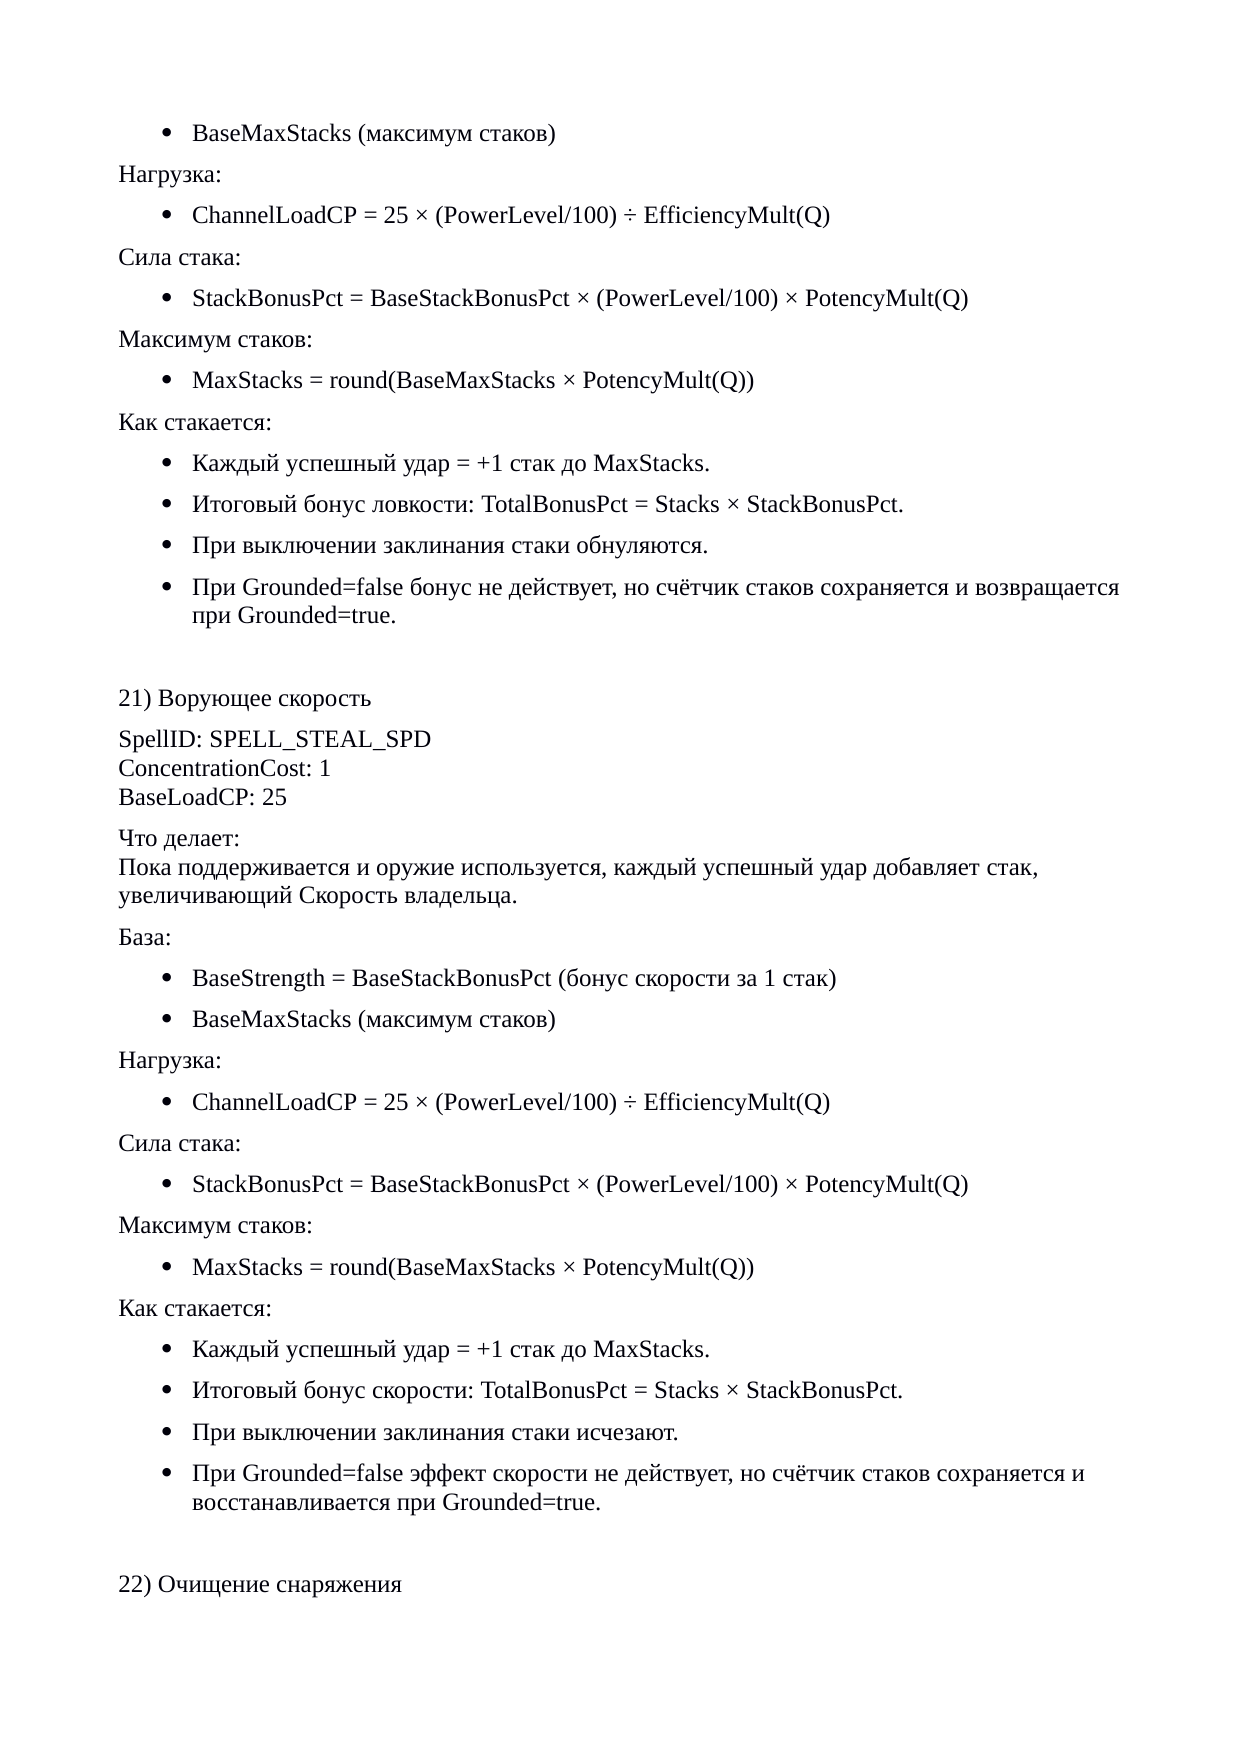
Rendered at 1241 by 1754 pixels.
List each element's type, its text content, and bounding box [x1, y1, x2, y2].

text Нагрузка: [118, 1046, 1122, 1074]
text Максимум стаков: [118, 324, 1122, 353]
list Каждый успешный удар = +1 стак до MaxStacks. [162, 1334, 1122, 1363]
text Как стакается: [118, 407, 1122, 436]
text SpellID: SPELL_STEAL_SPD ConcentrationCost: 1 BaseLoadCP: 25 [118, 724, 1122, 811]
text Сила стака: [118, 242, 1122, 271]
text Сила стака: [118, 1128, 1122, 1157]
list Итоговый бонус ловкости: TotalBonusPct = Stacks × StackBonusPct. [162, 489, 1122, 518]
text База: [118, 922, 1122, 951]
text 21) Ворующее скорость [118, 683, 1122, 712]
text Максимум стаков: [118, 1211, 1122, 1239]
list При выключении заклинания стаки исчезают. [162, 1417, 1122, 1446]
list MaxStacks = round(BaseMaxStacks × PotencyMult(Q)) [162, 366, 1122, 394]
list StackBonusPct = BaseStackBonusPct × (PowerLevel/100) × PotencyMult(Q) [162, 1169, 1122, 1198]
text Нагрузка: [118, 159, 1122, 188]
text 22) Очищение снаряжения [118, 1569, 1122, 1598]
list При Grounded=false эффект скорости не действует, но счётчик стаков сохраняется и восстанавливается при Grounded=true. [162, 1458, 1122, 1516]
list MaxStacks = round(BaseMaxStacks × PotencyMult(Q)) [162, 1252, 1122, 1281]
text Что делает: Пока поддерживается и оружие используется, каждый успешный удар добавляет стак, увеличивающий Скорость владельца. [118, 823, 1122, 909]
list Каждый успешный удар = +1 стак до MaxStacks. [162, 448, 1122, 477]
list ChannelLoadCP = 25 × (PowerLevel/100) ÷ EfficiencyMult(Q) [162, 201, 1122, 229]
list BaseStrength = BaseStackBonusPct (бонус скорости за 1 стак) [162, 963, 1122, 992]
list ChannelLoadCP = 25 × (PowerLevel/100) ÷ EfficiencyMult(Q) [162, 1087, 1122, 1116]
list BaseMaxStacks (максимум стаков) [162, 1004, 1122, 1033]
list Итоговый бонус скорости: TotalBonusPct = Stacks × StackBonusPct. [162, 1376, 1122, 1404]
list BaseMaxStacks (максимум стаков) [162, 118, 1122, 147]
list StackBonusPct = BaseStackBonusPct × (PowerLevel/100) × PotencyMult(Q) [162, 283, 1122, 312]
list При Grounded=false бонус не действует, но счётчик стаков сохраняется и возвращается при Grounded=true. [162, 572, 1122, 629]
text Как стакается: [118, 1293, 1122, 1322]
list При выключении заклинания стаки обнуляются. [162, 531, 1122, 559]
